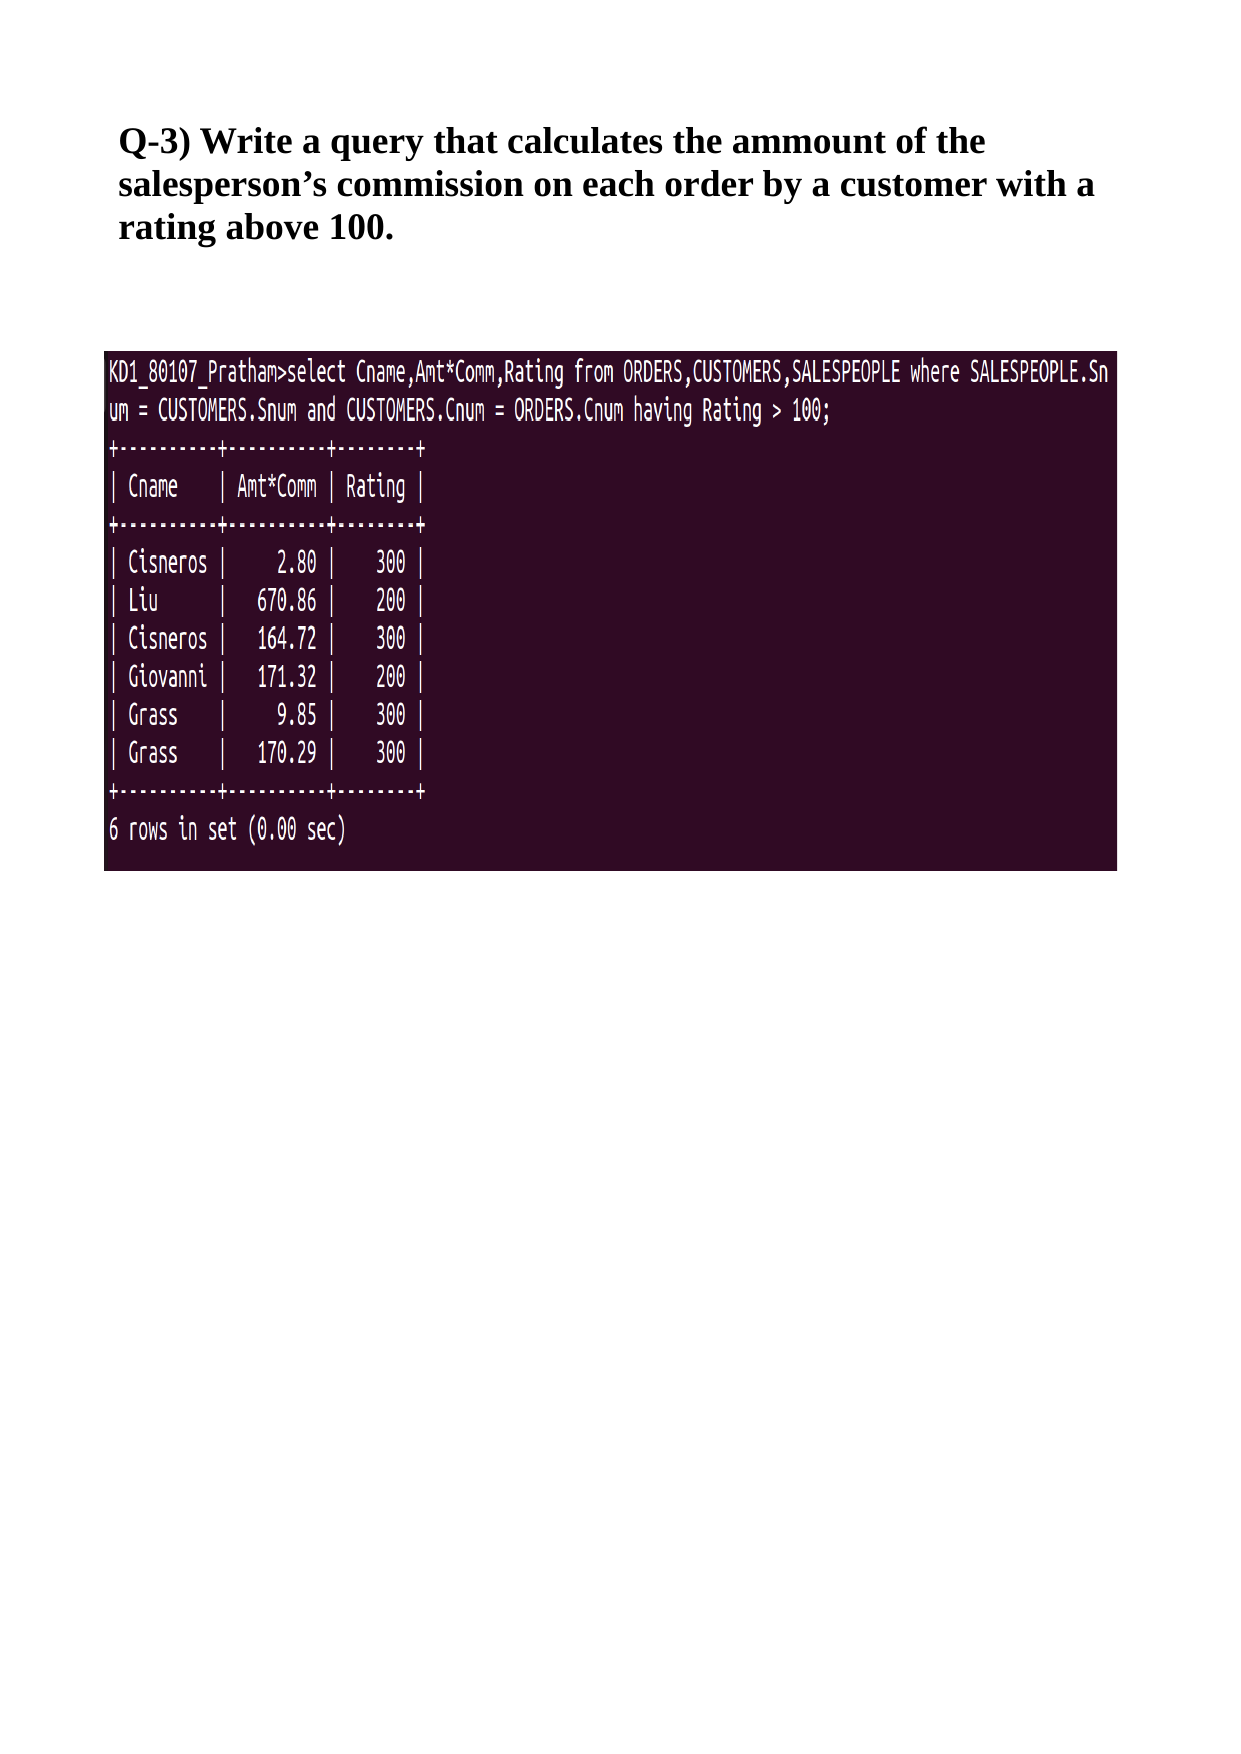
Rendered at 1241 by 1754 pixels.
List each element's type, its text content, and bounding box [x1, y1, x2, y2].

picture [104, 351, 1118, 871]
text Q-3) Write a query that calculates the ammount of the salesperson’s commission on each order by a customer with a rating above 100. [118, 118, 1122, 247]
